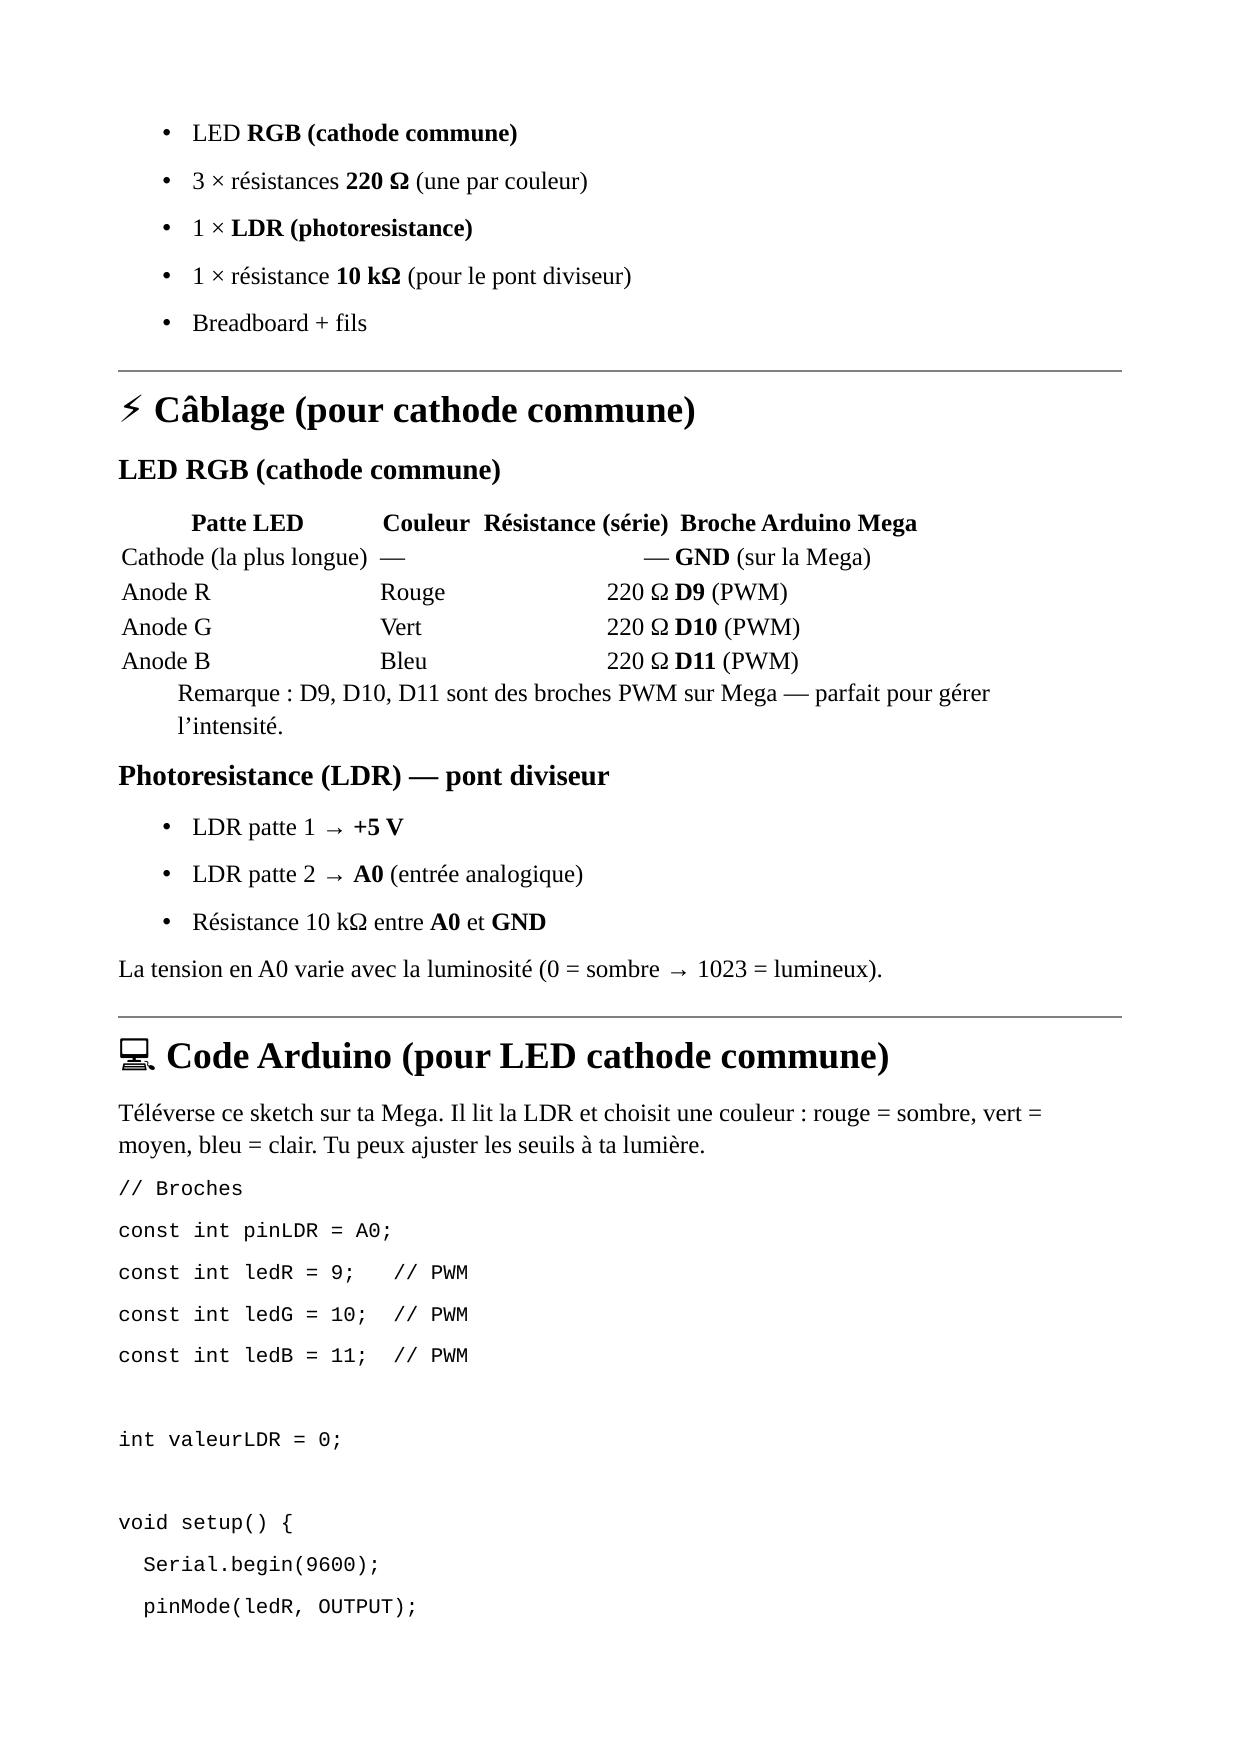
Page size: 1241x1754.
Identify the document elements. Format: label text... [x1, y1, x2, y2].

list LDR patte 2 → A0 (entrée analogique) [162, 859, 1122, 888]
table_header Couleur [377, 505, 476, 539]
subtitle Photoresistance (LDR) — pont diviseur [118, 758, 1122, 792]
table_cell Vert [377, 609, 476, 643]
table_header Broche Arduino Mega [672, 505, 926, 539]
table_cell Anode B [118, 643, 377, 678]
text La tension en A0 varie avec la luminosité (0 = sombre → 1023 = lumineux). [118, 954, 1122, 983]
table_cell D10 (PWM) [672, 609, 926, 643]
list 1 × résistance 10 kΩ (pour le pont diviseur) [162, 261, 1122, 290]
list Breadboard + fils [162, 308, 1122, 337]
text Remarque : D9, D10, D11 sont des broches PWM sur Mega — parfait pour gérer l’intensité. [177, 678, 1063, 739]
text const int pinLDR = A0; [118, 1220, 1122, 1244]
text const int ledR = 9; // PWM [118, 1262, 1122, 1285]
text int valeurLDR = 0; [118, 1429, 1122, 1452]
table_cell GND (sur la Mega) [672, 540, 926, 574]
table_cell — [476, 540, 672, 574]
table_cell Bleu [377, 643, 476, 678]
list LED RGB (cathode commune) [162, 118, 1122, 147]
text pinMode(ledR, OUTPUT); [118, 1596, 1122, 1619]
list 1 × LDR (photoresistance) [162, 213, 1122, 242]
text Téléverse ce sketch sur ta Mega. Il lit la LDR et choisit une couleur : rouge = sombre, vert = moyen, bleu = clair. Tu peux ajuster les seuils à ta lumière. [118, 1098, 1122, 1159]
text // Broches [118, 1178, 1122, 1202]
list LDR patte 1 → +5 V [162, 812, 1122, 840]
table_header Résistance (série) [476, 505, 672, 539]
list 3 × résistances 220 Ω (une par couleur) [162, 166, 1122, 194]
subtitle LED RGB (cathode commune) [118, 452, 1122, 485]
text const int ledG = 10; // PWM [118, 1303, 1122, 1327]
text const int ledB = 11; // PWM [118, 1345, 1122, 1369]
table_cell Rouge [377, 574, 476, 609]
subtitle ⚡ Câblage (pour cathode commune) [118, 388, 1122, 431]
table_cell 220 Ω [476, 643, 672, 678]
list Résistance 10 kΩ entre A0 et GND [162, 907, 1122, 936]
table_cell D9 (PWM) [672, 574, 926, 609]
table_cell 220 Ω [476, 609, 672, 643]
table_cell Anode G [118, 609, 377, 643]
table_cell Anode R [118, 574, 377, 609]
table_cell 220 Ω [476, 574, 672, 609]
table_cell — [377, 540, 476, 574]
table_cell Cathode (la plus longue) [118, 540, 377, 574]
text void setup() { [118, 1512, 1122, 1536]
table_header Patte LED [118, 505, 377, 539]
text Serial.begin(9600); [118, 1554, 1122, 1578]
table_cell D11 (PWM) [672, 643, 926, 678]
subtitle 💻 Code Arduino (pour LED cathode commune) [118, 1033, 1122, 1077]
